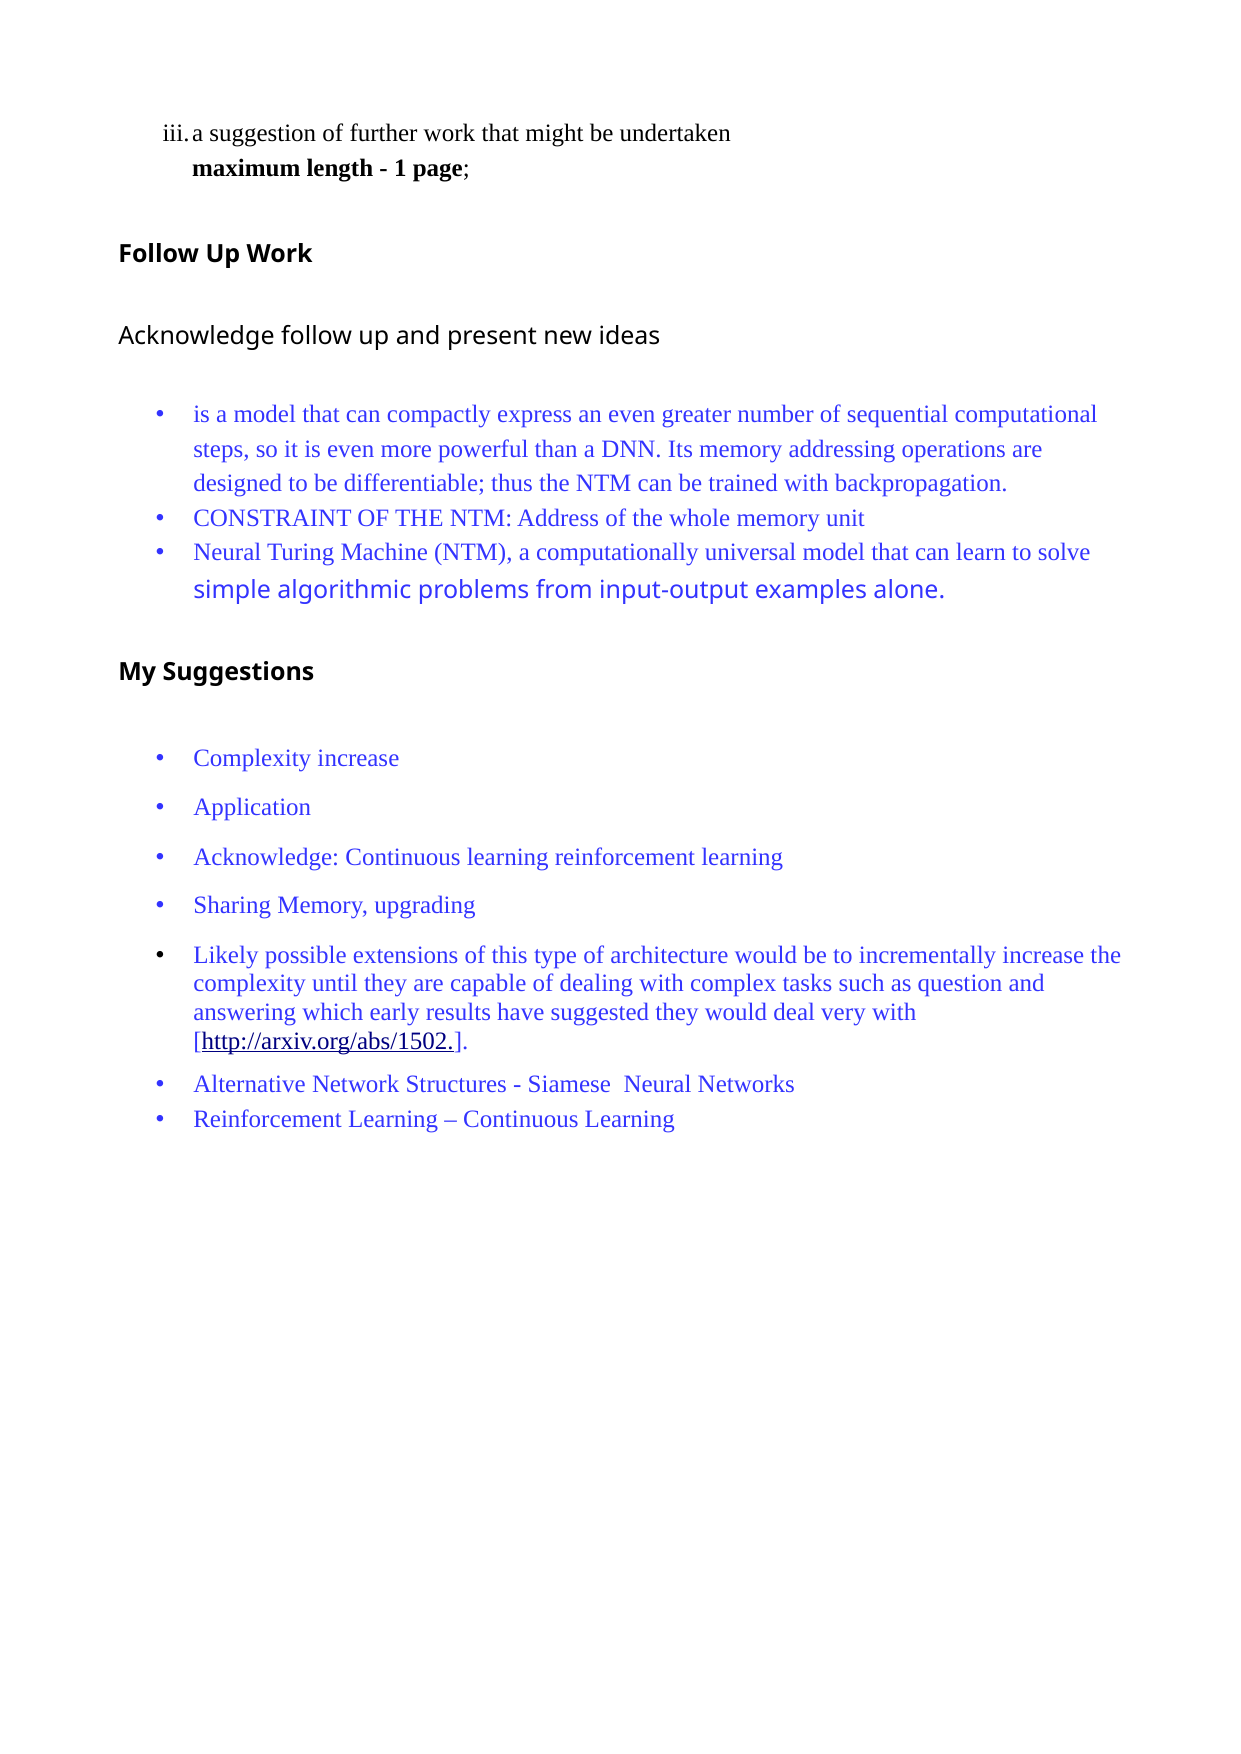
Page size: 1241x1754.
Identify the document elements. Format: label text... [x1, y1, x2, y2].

list Likely possible extensions of this type of architecture would be to incrementally increase the complexity until they are capable of dealing with complex tasks such as question and answering which early results have suggested they would deal very with [http://arxiv.org/abs/1502.]. [156, 940, 1122, 1055]
list Alternative Network Structures - Siamese Neural Networks [156, 1069, 1122, 1098]
list Complexity increase [156, 743, 1122, 772]
list Application [156, 792, 1122, 821]
list a suggestion of further work that might be undertaken maximum length - 1 page; [162, 118, 1122, 181]
text Follow Up Work [118, 236, 1122, 270]
list is a model that can compactly express an even greater number of sequential computational steps, so it is even more powerful than a DNN. Its memory addressing operations are designed to be differentiable; thus the NTM can be trained with backpropagation. [156, 399, 1122, 497]
text My Suggestions [118, 653, 1122, 688]
list simple algorithmic problems from input-output examples alone. [156, 572, 1122, 606]
list Reinforcement Learning – Continuous Learning [156, 1104, 1122, 1132]
list CONSTRAINT OF THE NTM: Address of the whole memory unit [156, 503, 1122, 532]
list Acknowledge: Continuous learning reinforcement learning [156, 842, 1122, 870]
list Sharing Memory, upgrading [156, 891, 1122, 919]
list Neural Turing Machine (NTM), a computationally universal model that can learn to solve [156, 537, 1122, 566]
text Acknowledge follow up and present new ideas [118, 318, 1122, 352]
